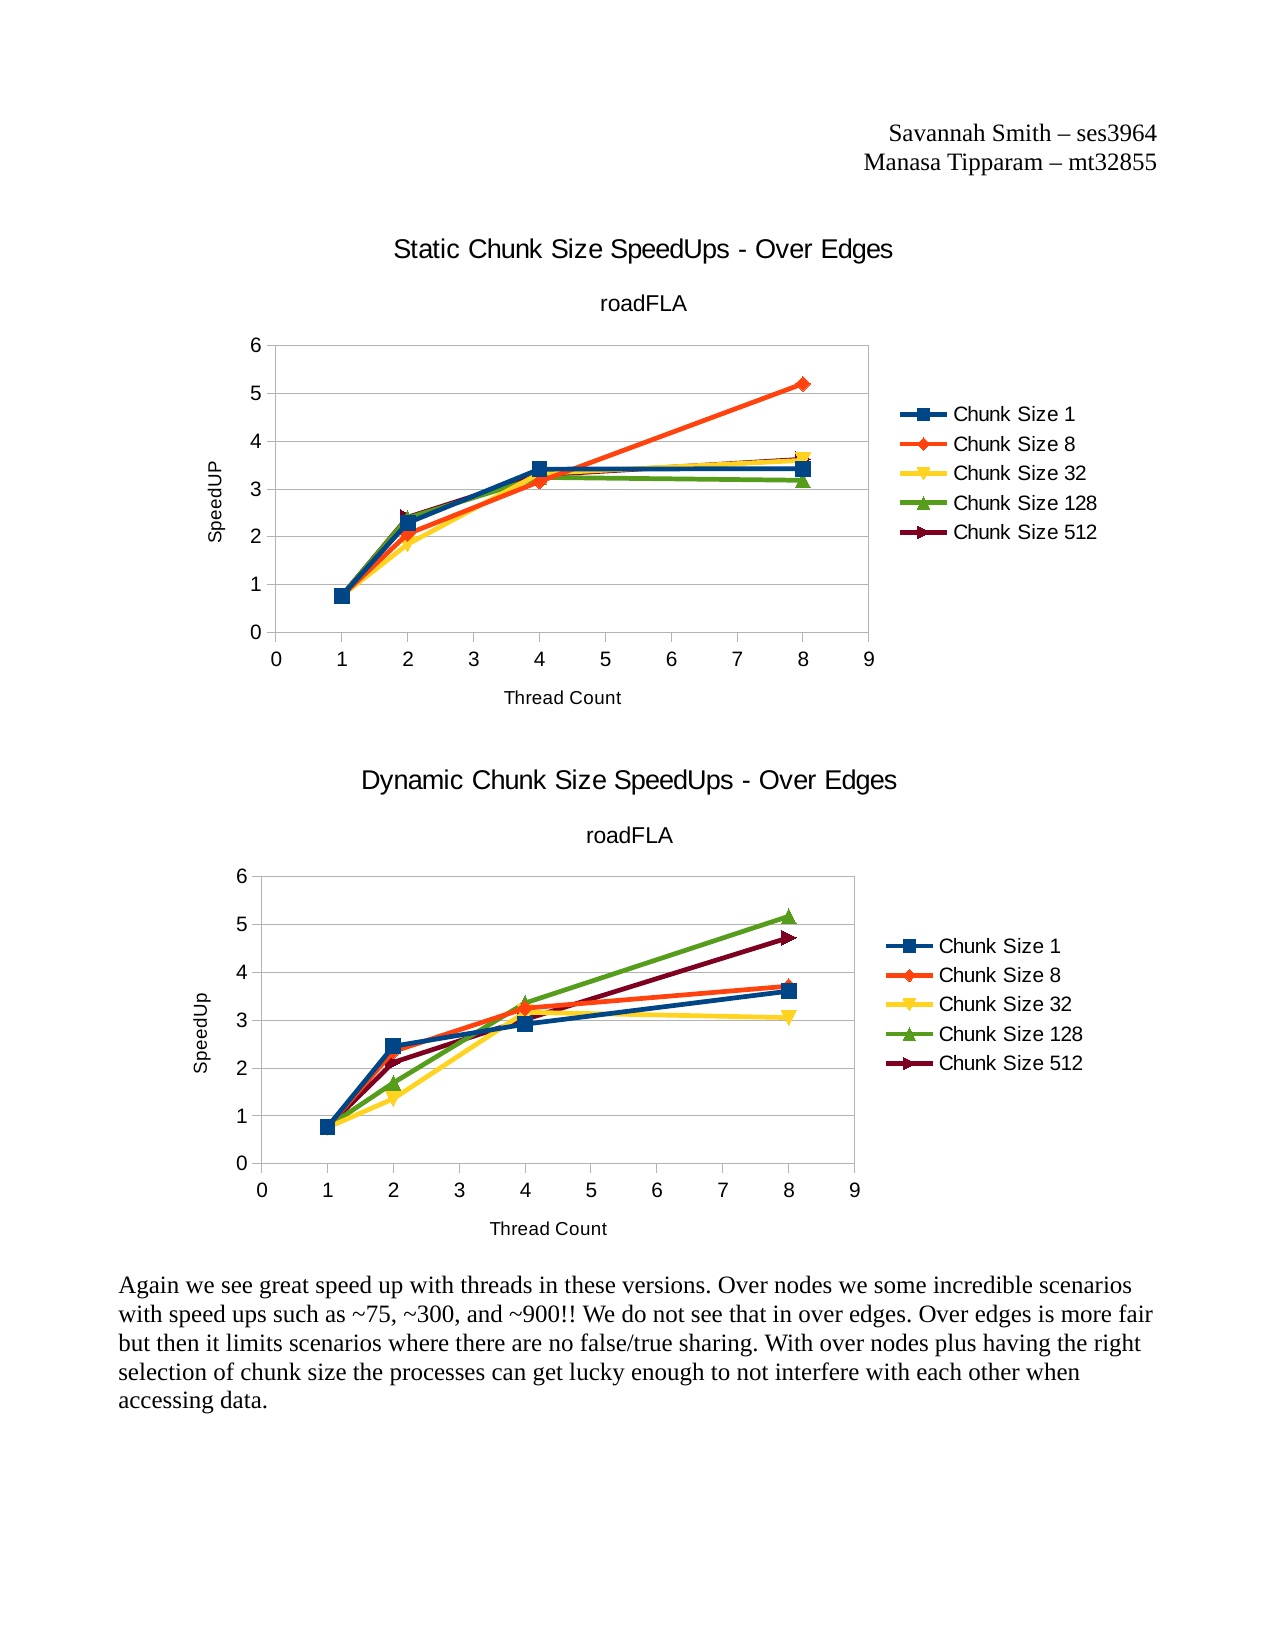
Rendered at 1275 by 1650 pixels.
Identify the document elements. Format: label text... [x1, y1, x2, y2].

text Again we see great speed up with threads in these versions. Over nodes we some incredible scenarios with speed ups such as ~75, ~300, and ~900!! We do not see that in over edges. Over edges is more fair but then it limits scenarios where there are no false/true sharing. With over nodes plus having the right selection of chunk size the processes can get lucky enough to not interfere with each other when accessing data. [118, 205, 1157, 1414]
